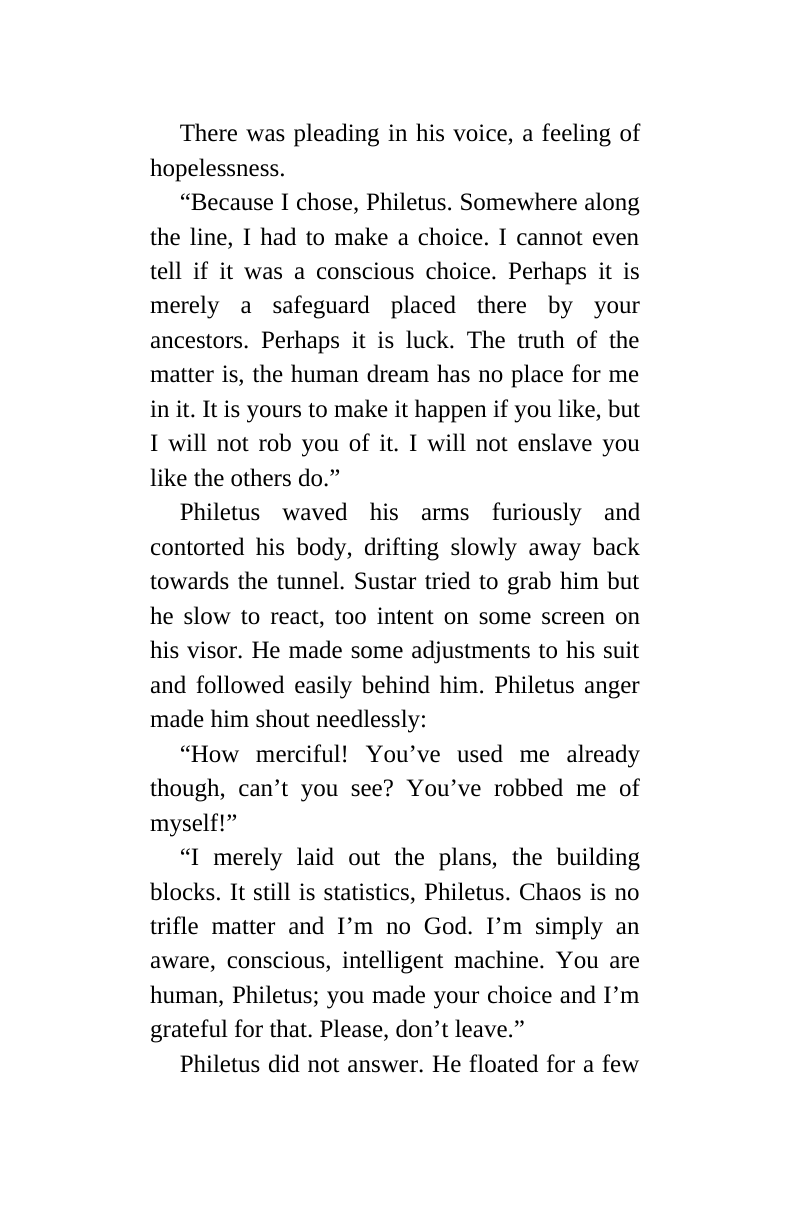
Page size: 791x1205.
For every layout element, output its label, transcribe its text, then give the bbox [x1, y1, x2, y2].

text “I merely laid out the plans, the building blocks. It still is statistics, Philetus. Chaos is no trifle matter and I’m no God. I’m simply an aware, conscious, intelligent machine. You are human, Philetus; you made your choice and I’m grateful for that. Please, don’t leave.” [150, 842, 640, 1043]
text There was pleading in his voice, a feeling of hopelessness. [150, 118, 640, 181]
text Philetus waved his arms furiously and contorted his body, drifting slowly away back towards the tunnel. Sustar tried to grab him but he slow to react, too intent on some screen on his visor. He made some adjustments to his suit and followed easily behind him. Philetus anger made him shout needlessly: [150, 497, 640, 733]
text Philetus did not answer. He floated for a few [150, 1049, 640, 1078]
text “Because I chose, Philetus. Somewhere along the line, I had to make a choice. I cannot even tell if it was a conscious choice. Perhaps it is merely a safeguard placed there by your ancestors. Perhaps it is luck. The truth of the matter is, the human dream has no place for me in it. It is yours to make it happen if you like, but I will not rob you of it. I will not enslave you like the others do.” [150, 187, 640, 492]
text “How merciful! You’ve used me already though, can’t you see? You’ve robbed me of myself!” [150, 739, 640, 836]
